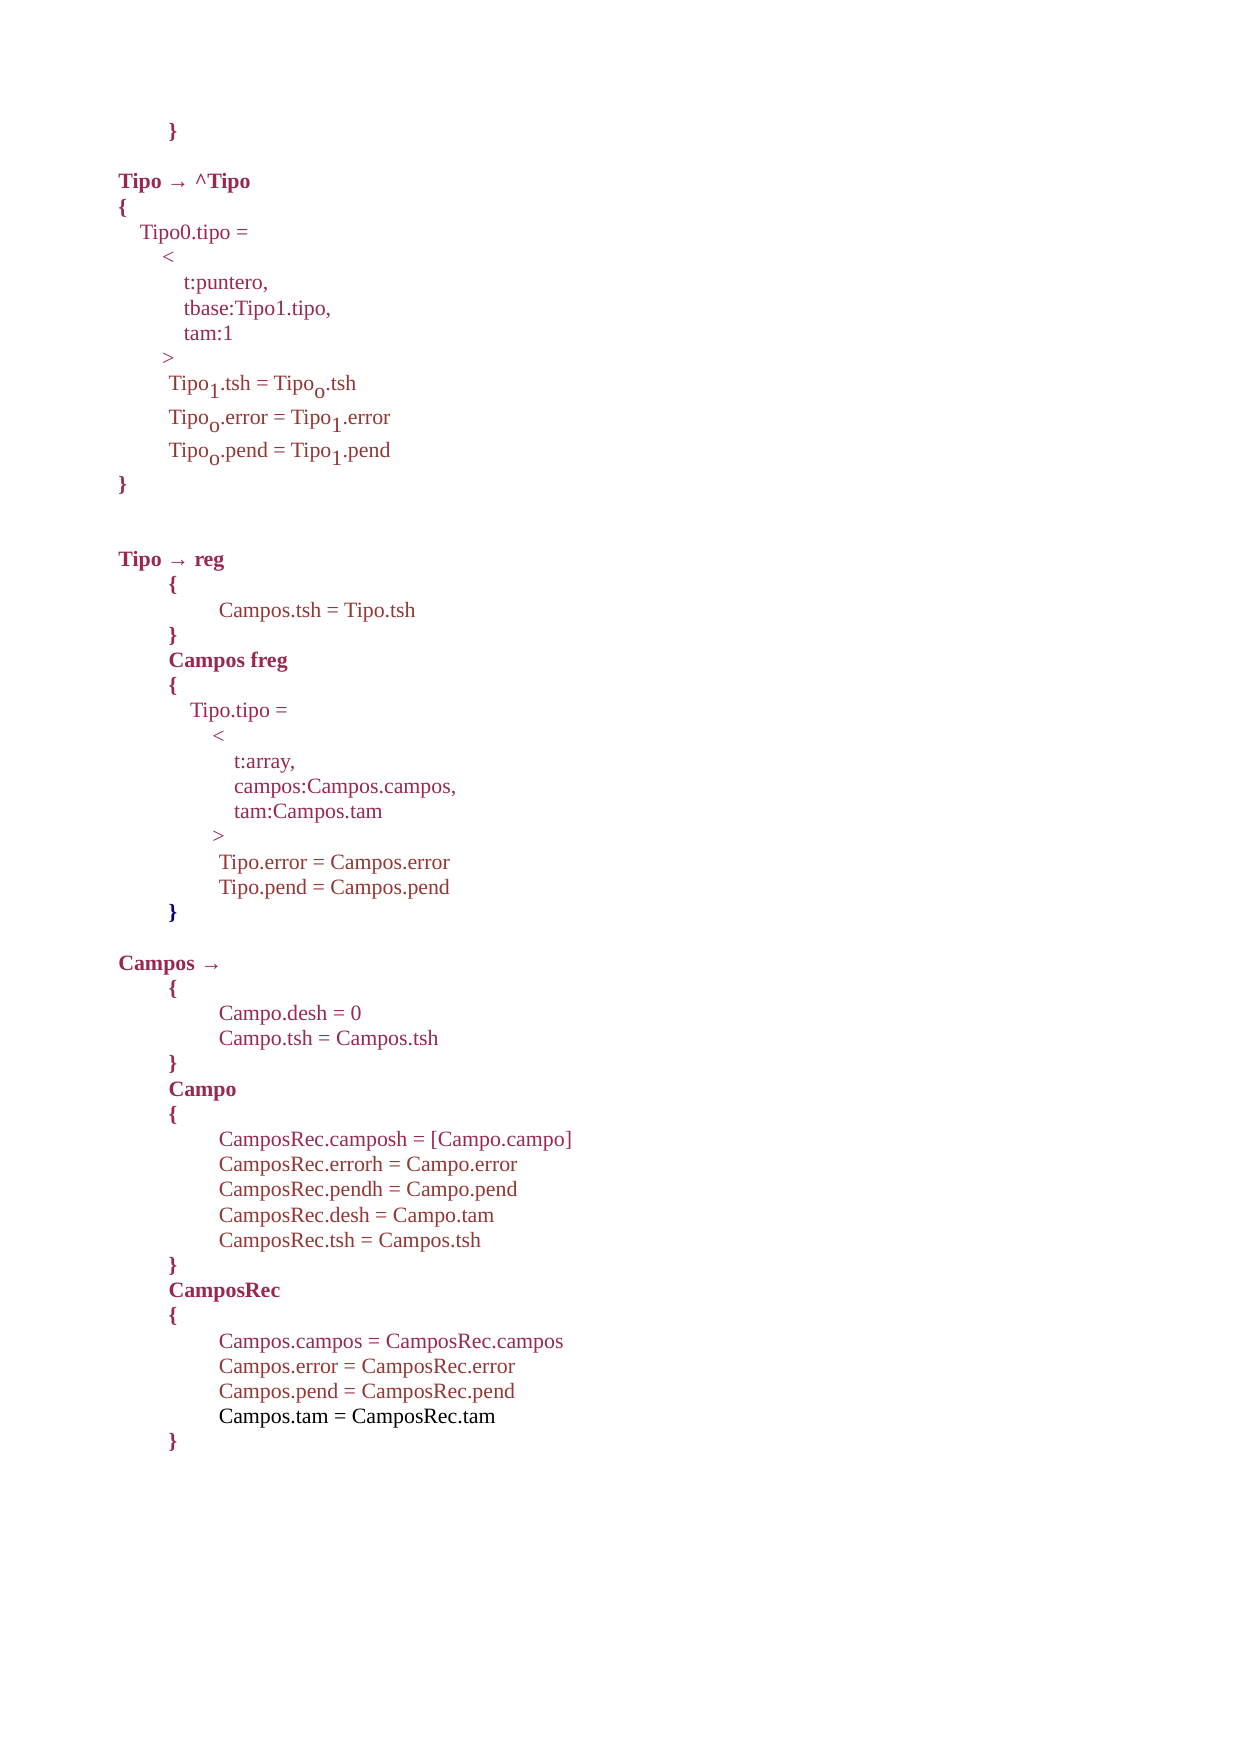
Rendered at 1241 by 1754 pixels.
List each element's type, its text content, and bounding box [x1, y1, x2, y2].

text { [168, 1302, 1122, 1328]
text CamposRec [168, 1277, 1122, 1302]
text Campo [168, 1076, 1122, 1101]
text { [168, 975, 1122, 1000]
text campos:Campos.campos, [168, 773, 1122, 798]
text < [168, 723, 1122, 748]
text } [168, 1428, 1122, 1454]
text Campos → [118, 949, 1122, 975]
text Tipoo.pend = Tipo1.pend [118, 437, 1122, 471]
text tam:Campos.tam [168, 798, 1122, 823]
text } [118, 471, 1122, 496]
text > [168, 823, 1122, 849]
text Tipo.error = Campos.error [118, 849, 1122, 874]
text Tipo.tipo = [168, 697, 1122, 723]
text CamposRec.desh = Campo.tam [168, 1202, 1122, 1227]
text } [168, 1252, 1122, 1277]
text CamposRec.camposh = [Campo.campo] [168, 1126, 1122, 1151]
text Campos freg [168, 647, 1122, 672]
text Campos.campos = CamposRec.campos [168, 1328, 1122, 1353]
text } [168, 622, 1122, 647]
text Tipo → reg [118, 546, 1122, 571]
text { [168, 672, 1122, 697]
text } [168, 118, 1122, 143]
text < [118, 244, 1122, 269]
text { [118, 194, 1122, 219]
text Campos.pend = CamposRec.pend [168, 1378, 1122, 1403]
text Tipoo.error = Tipo1.error [118, 404, 1122, 437]
text CamposRec.tsh = Campos.tsh [168, 1227, 1122, 1252]
text { [168, 571, 1122, 597]
text tam:1 [118, 320, 1122, 345]
text Campos.error = CamposRec.error [168, 1353, 1122, 1378]
text Tipo0.tipo = [118, 219, 1122, 244]
text CamposRec.pendh = Campo.pend [168, 1176, 1122, 1202]
text Campo.desh = 0 [168, 1000, 1122, 1025]
text t:array, [168, 748, 1122, 773]
text Campos.tam = CamposRec.tam [168, 1403, 1122, 1428]
text Campos.tsh = Tipo.tsh [168, 597, 1122, 622]
text t:puntero, [118, 269, 1122, 294]
text > [118, 345, 1122, 370]
text Campo.tsh = Campos.tsh [168, 1025, 1122, 1050]
text tbase:Tipo1.tipo, [118, 294, 1122, 320]
text Tipo1.tsh = Tipoo.tsh [118, 370, 1122, 404]
text } [168, 899, 1122, 924]
text Tipo.pend = Campos.pend [168, 874, 1122, 899]
text Tipo → ^Tipo [118, 168, 1122, 194]
text } [168, 1050, 1122, 1076]
text { [168, 1101, 1122, 1126]
text CamposRec.errorh = Campo.error [168, 1151, 1122, 1176]
